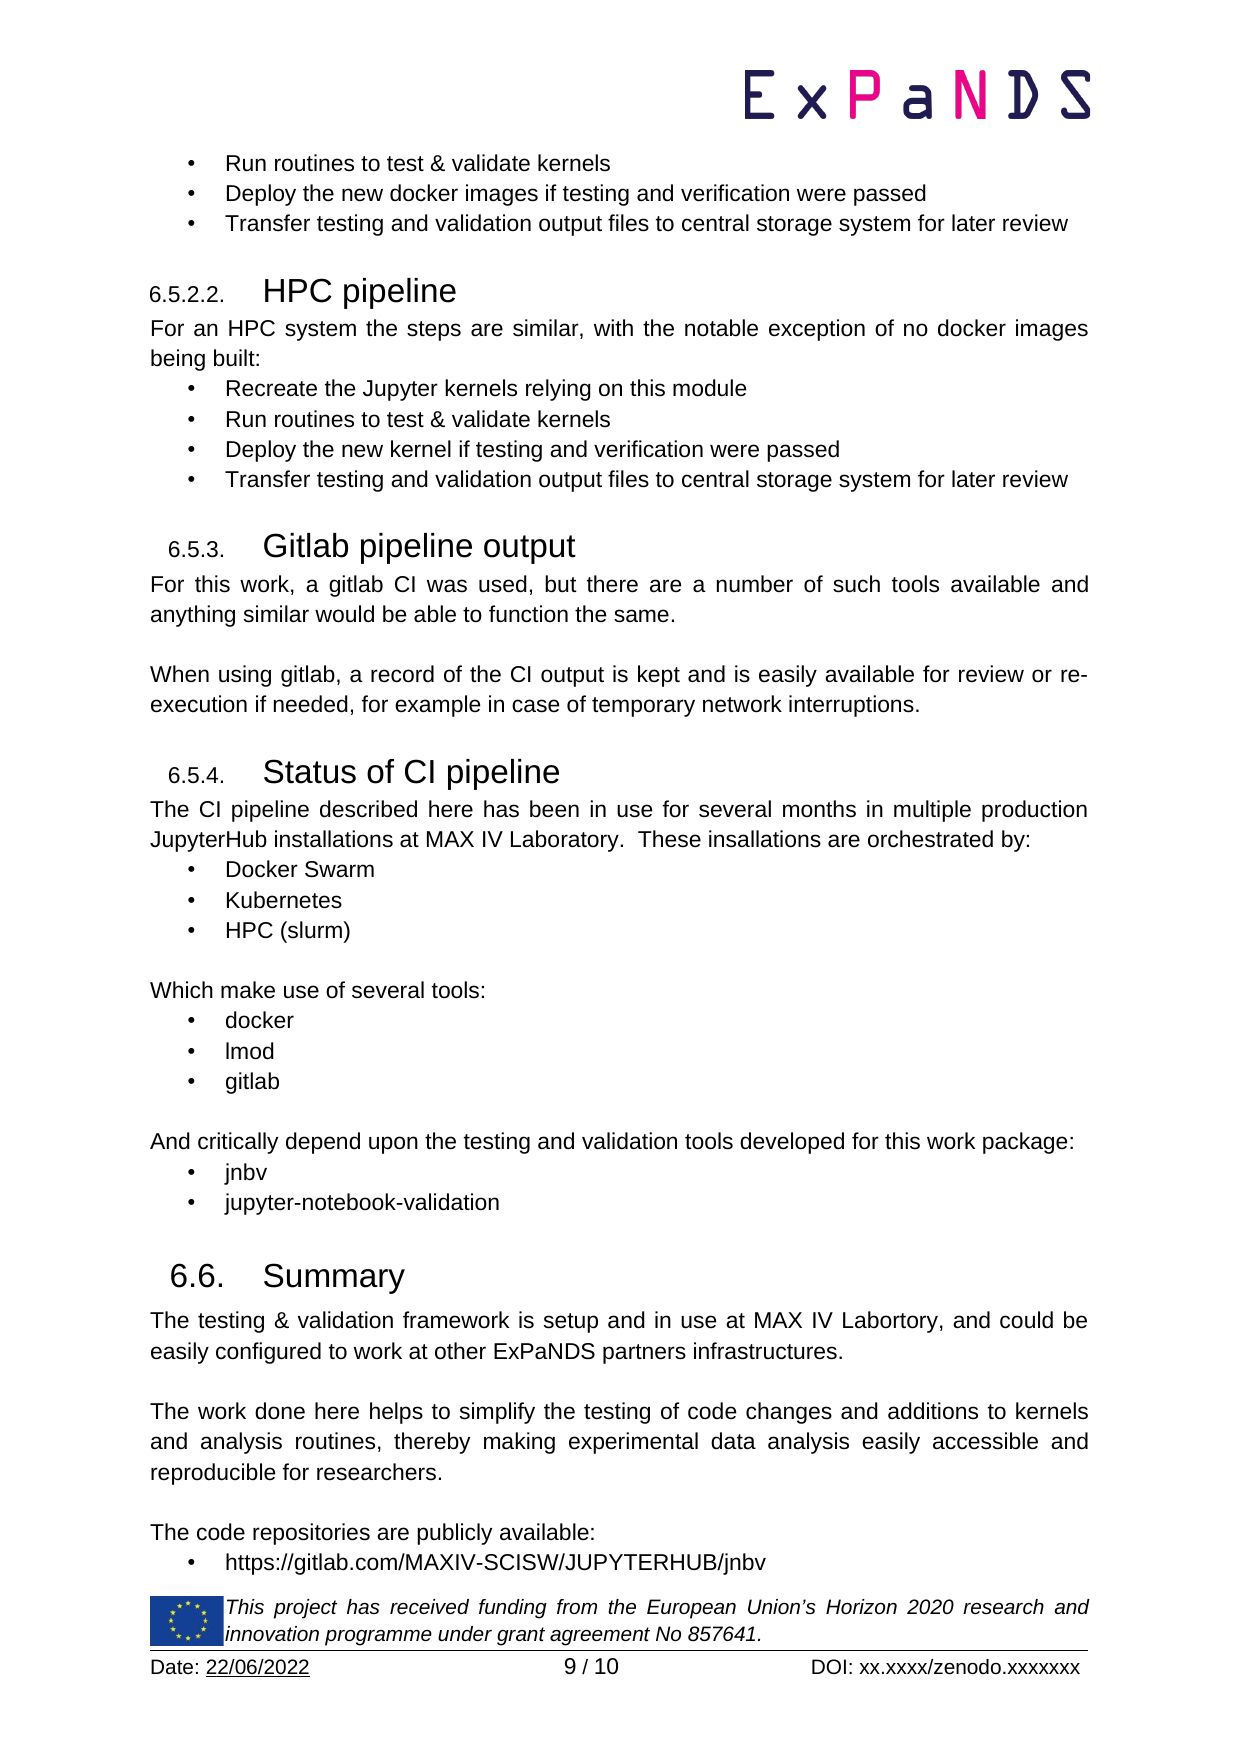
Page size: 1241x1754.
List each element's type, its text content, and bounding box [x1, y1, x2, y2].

text When using gitlab, a record of the CI output is kept and is easily available for review or re-execution if needed, for example in case of temporary network interruptions. [150, 661, 1090, 718]
list HPC pipeline [225, 271, 1090, 309]
list Docker Swarm [187, 856, 1090, 883]
list lmod [187, 1038, 1090, 1064]
list Transfer testing and validation output files to central storage system for later review [187, 466, 1090, 492]
list Recreate the Jupyter kernels relying on this module [187, 375, 1090, 402]
list Status of CI pipeline [225, 752, 1090, 790]
list Run routines to test & validate kernels [187, 150, 1090, 176]
picture [745, 70, 1091, 119]
text Which make use of several tools: [150, 977, 1090, 1004]
text The CI pipeline described here has been in use for several months in multiple production JupyterHub installations at MAX IV Laboratory. These insallations are orchestrated by: [150, 796, 1090, 853]
list docker [187, 1007, 1090, 1034]
list jnbv [187, 1158, 1090, 1185]
text For this work, a gitlab CI was used, but there are a number of such tools available and anything similar would be able to function the same. [150, 571, 1090, 627]
text For an HPC system the steps are similar, with the notable exception of no docker images being built: [150, 315, 1090, 372]
list Deploy the new docker images if testing and verification were passed [187, 180, 1090, 207]
list gitlab [187, 1068, 1090, 1094]
text The work done here helps to simplify the testing of code changes and additions to kernels and analysis routines, thereby making experimental data analysis easily accessible and reproducible for researchers. [150, 1398, 1090, 1485]
text And critically depend upon the testing and validation tools developed for this work package: [150, 1128, 1090, 1155]
list Deploy the new kernel if testing and verification were passed [187, 436, 1090, 462]
list Run routines to test & validate kernels [187, 406, 1090, 432]
list Transfer testing and validation output files to central storage system for later review [187, 210, 1090, 237]
list Kubernetes [187, 887, 1090, 913]
subtitle Summary [225, 1256, 1090, 1295]
text The testing & validation framework is setup and in use at MAX IV Labortory, and could be easily configured to work at other ExPaNDS partners infrastructures. [150, 1307, 1090, 1364]
picture [150, 1596, 224, 1646]
text The code repositories are publicly available: [150, 1519, 1090, 1545]
list https://gitlab.com/MAXIV-SCISW/JUPYTERHUB/jnbv [187, 1549, 1090, 1575]
list HPC (slurm) [187, 917, 1090, 943]
list jupyter-notebook-validation [187, 1189, 1090, 1215]
list Gitlab pipeline output [225, 526, 1090, 565]
